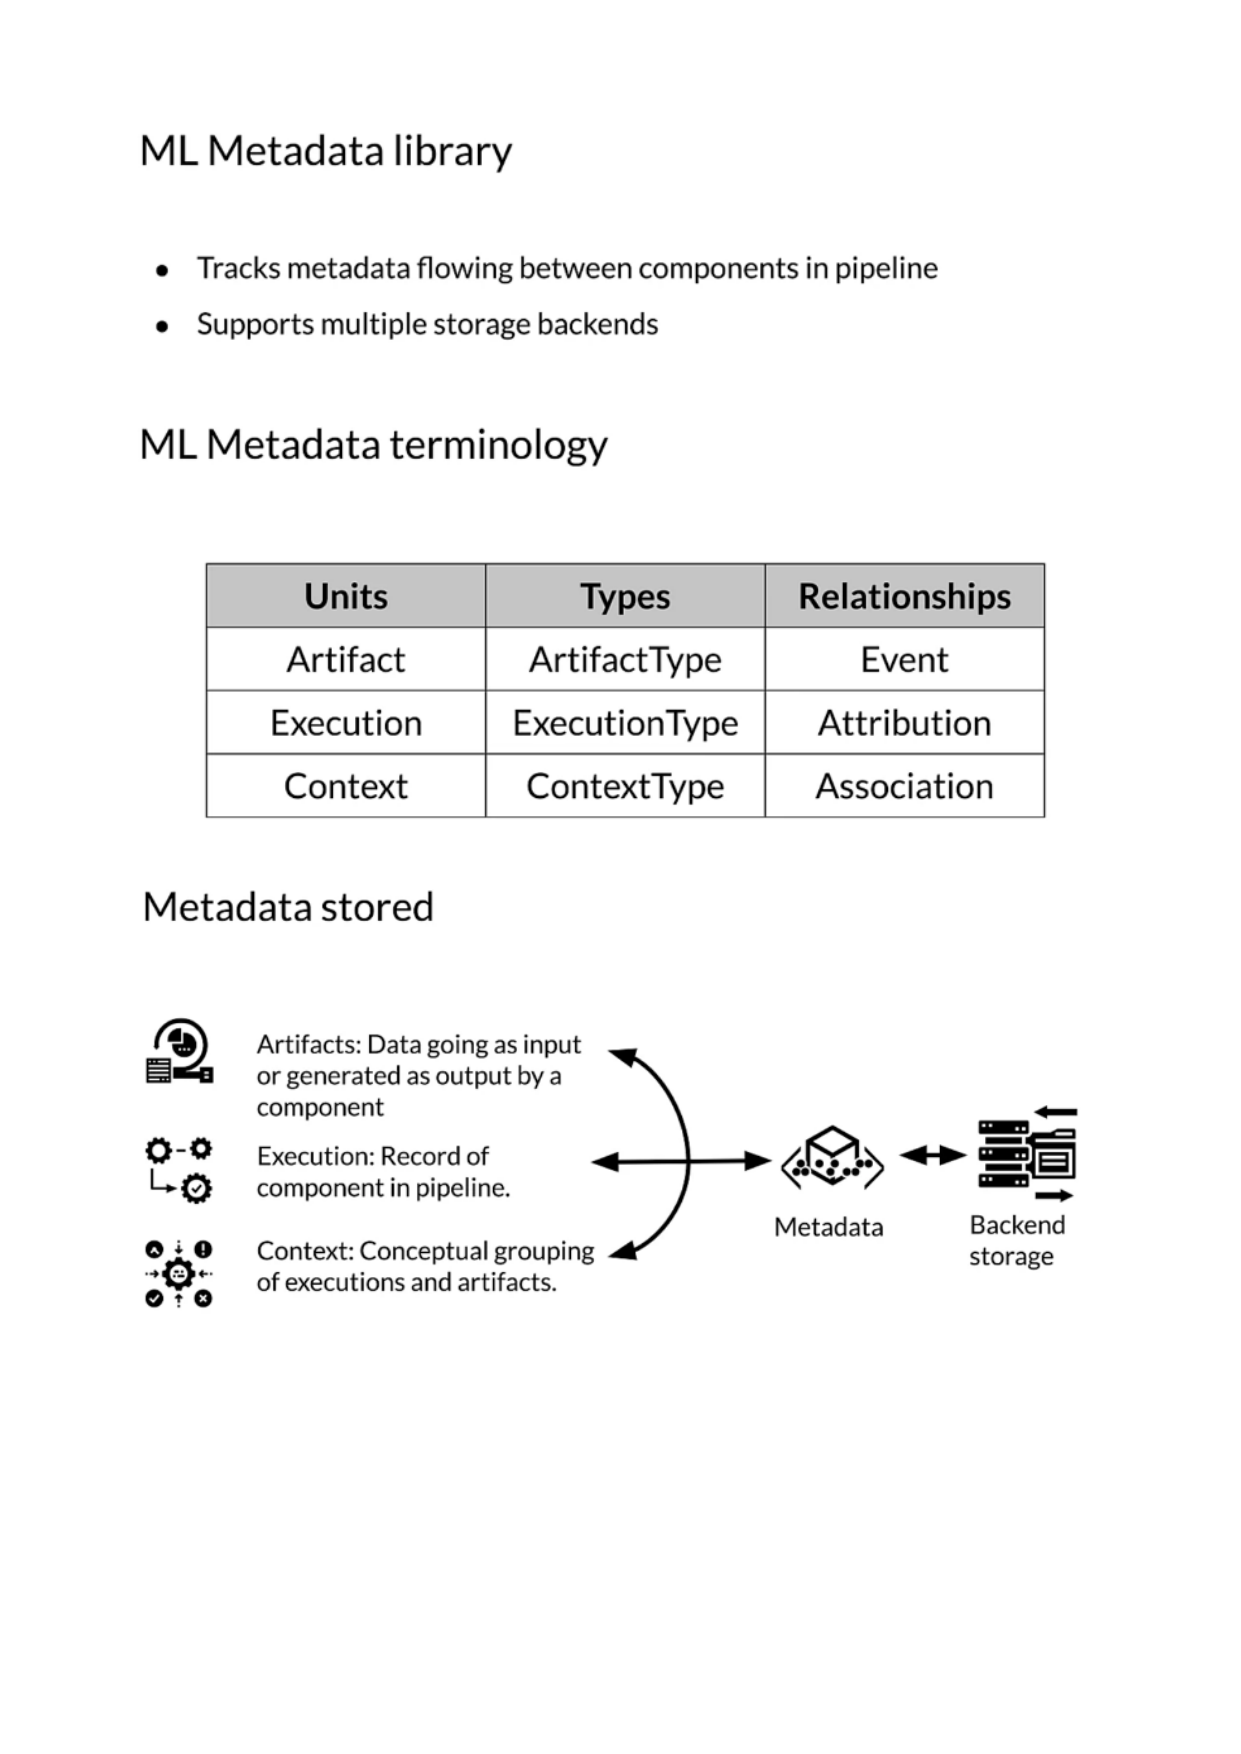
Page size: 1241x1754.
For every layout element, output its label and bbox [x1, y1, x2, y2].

picture [118, 878, 1123, 1324]
picture [118, 417, 1123, 836]
picture [118, 118, 1123, 374]
